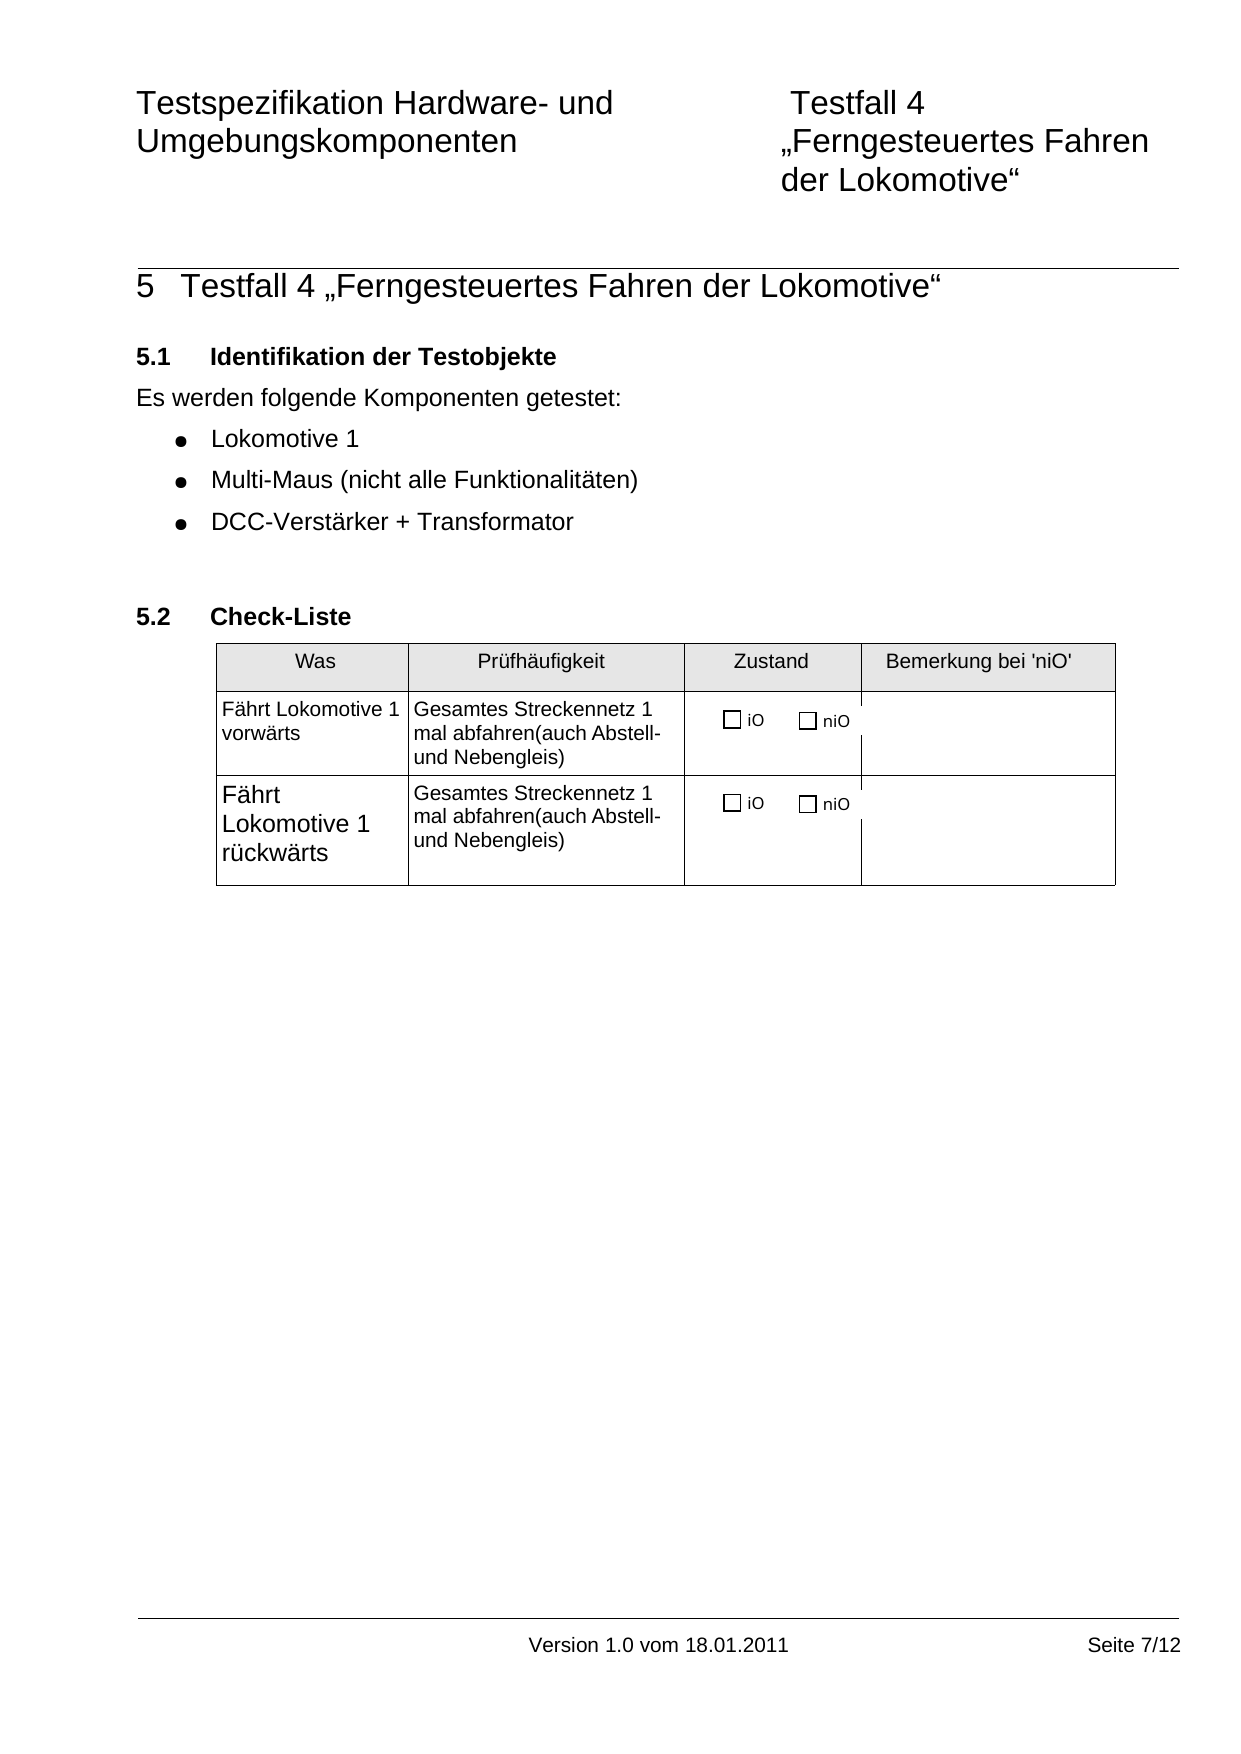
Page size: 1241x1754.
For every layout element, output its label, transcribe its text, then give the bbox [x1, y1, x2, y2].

table_cell Fährt Lokomotive 1 rückwärts [217, 776, 408, 885]
text Es werden folgende Komponenten getestet: [136, 383, 1181, 412]
table_cell Fährt Lokomotive 1 vorwärts [217, 692, 408, 774]
table_header Zustand [685, 644, 861, 691]
table_cell Gesamtes Streckennetz 1 mal abfahren(auch Abstell- und Nebengleis) [409, 692, 684, 774]
table_cell [862, 776, 1115, 885]
table_cell Gesamtes Streckennetz 1 mal abfahren(auch Abstell- und Nebengleis) [409, 776, 684, 885]
table_header Was [217, 644, 408, 691]
list Multi-Maus (nicht alle Funktionalitäten) [173, 466, 1181, 494]
table_cell [685, 776, 861, 885]
table_cell [685, 692, 861, 774]
subtitle Testfall 4 „Ferngesteuertes Fahren der Lokomotive“ [416, 289, 1181, 304]
list DCC-Verstärker + Transformator [173, 507, 1181, 536]
table_header Prüfhäufigkeit [409, 644, 684, 691]
list Lokomotive 1 [173, 424, 1181, 453]
subtitle Identifikation der Testobjekte [136, 342, 1181, 371]
subtitle Testfall 4 „Ferngesteuertes Fahren der Lokomotive“ [136, 289, 417, 304]
subtitle Check-Liste [136, 602, 1181, 631]
table_cell [862, 692, 1115, 774]
table_header Bemerkung bei 'niO' [862, 644, 1115, 691]
